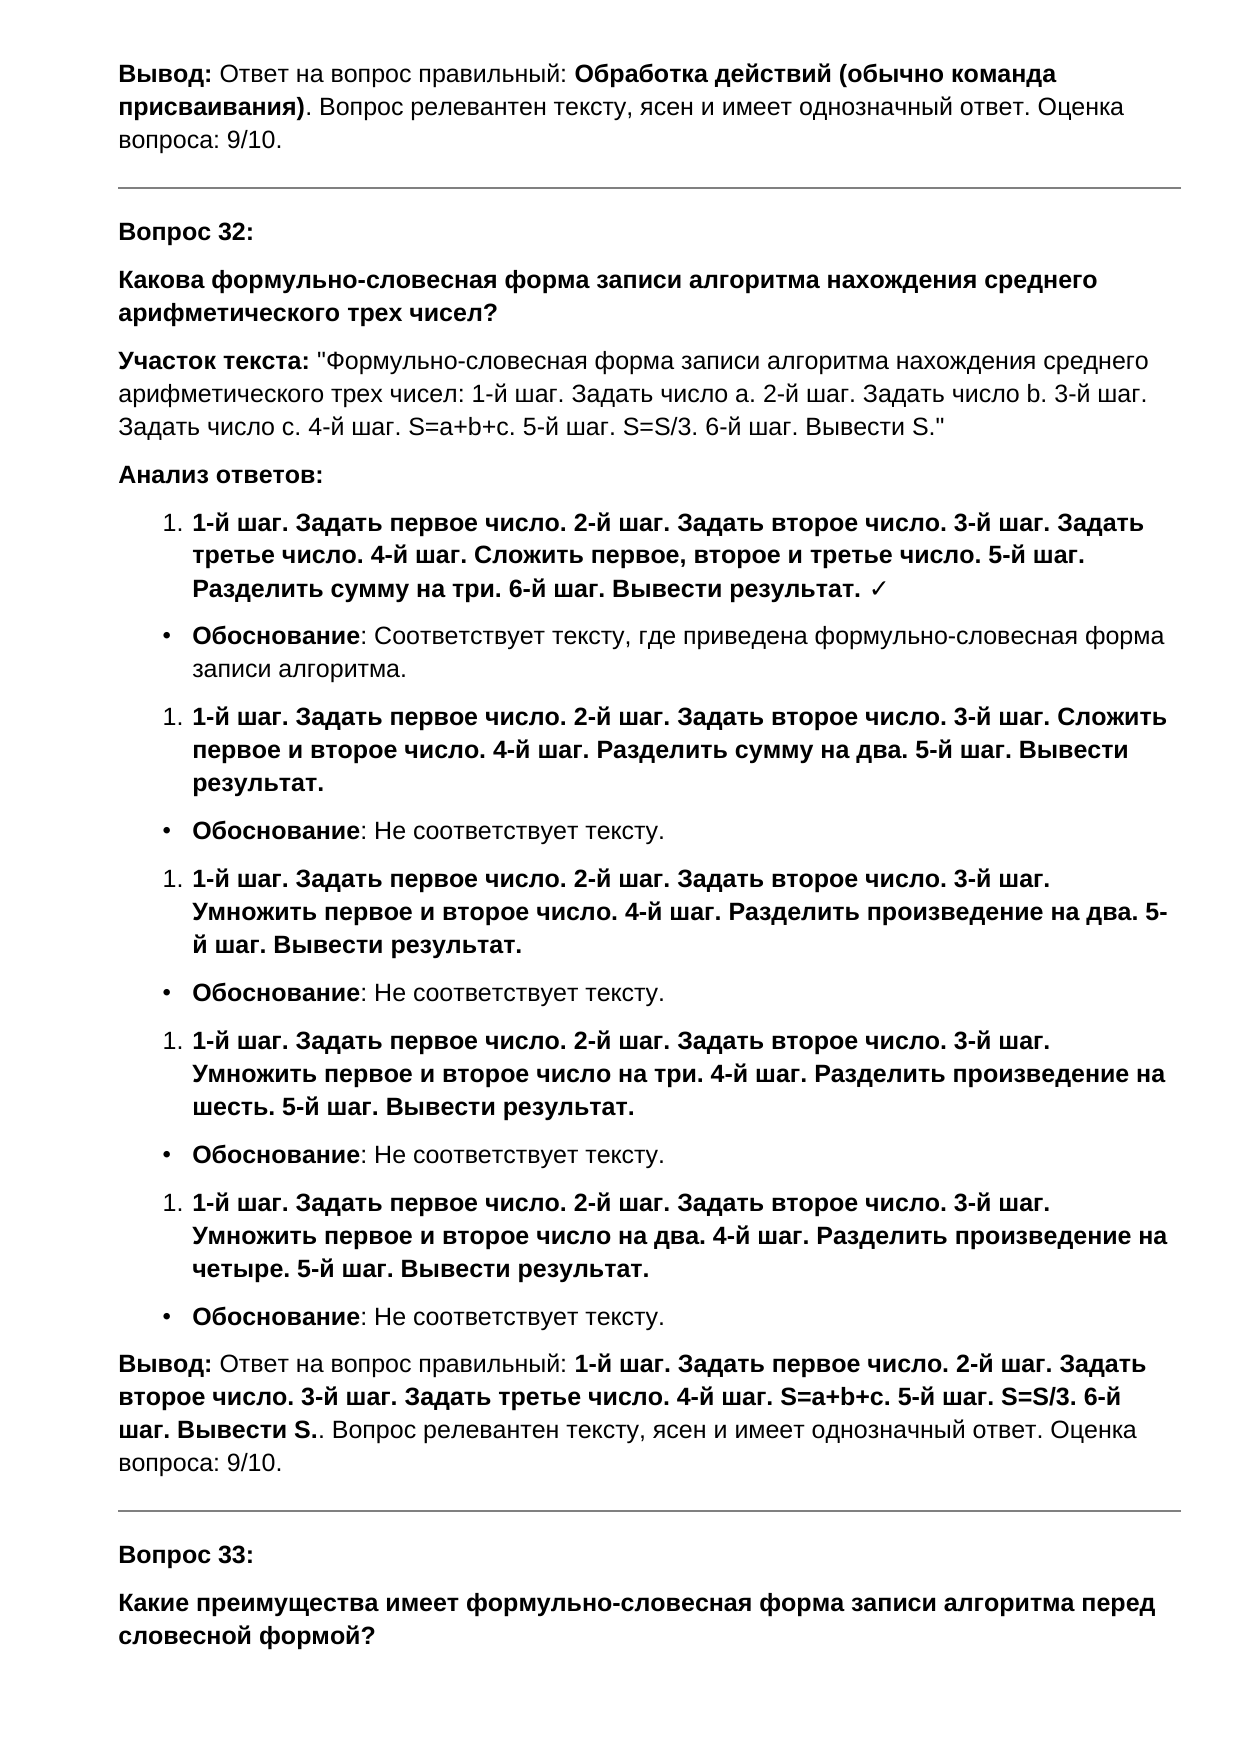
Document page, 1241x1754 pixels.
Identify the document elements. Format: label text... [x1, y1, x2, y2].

list Обоснование: Не соответствует тексту. [162, 978, 1181, 1007]
list Обоснование: Не соответствует тексту. [162, 1301, 1181, 1330]
list 1-й шаг. Задать первое число. 2-й шаг. Задать второе число. 3-й шаг. Умножить первое и второе число. 4-й шаг. Разделить произведение на два. 5-й шаг. Вывести результат. [162, 864, 1181, 959]
list 1-й шаг. Задать первое число. 2-й шаг. Задать второе число. 3-й шаг. Умножить первое и второе число на два. 4-й шаг. Разделить произведение на четыре. 5-й шаг. Вывести результат. [162, 1188, 1181, 1282]
list 1-й шаг. Задать первое число. 2-й шаг. Задать второе число. 3-й шаг. Умножить первое и второе число на три. 4-й шаг. Разделить произведение на шесть. 5-й шаг. Вывести результат. [162, 1026, 1181, 1121]
list 1-й шаг. Задать первое число. 2-й шаг. Задать второе число. 3-й шаг. Задать третье число. 4-й шаг. Сложить первое, второе и третье число. 5-й шаг. Разделить сумму на три. 6-й шаг. Вывести результат. ✓ [162, 507, 1181, 602]
text Вывод: Ответ на вопрос правильный: 1-й шаг. Задать первое число. 2-й шаг. Задать второе число. 3-й шаг. Задать третье число. 4-й шаг. S=a+b+c. 5-й шаг. S=S/3. 6-й шаг. Вывести S.. Вопрос релевантен тексту, ясен и имеет однозначный ответ. Оценка вопроса: 9/10. [118, 1349, 1181, 1477]
text Участок текста: "Формульно-словесная форма записи алгоритма нахождения среднего арифметического трех чисел: 1-й шаг. Задать число a. 2-й шаг. Задать число b. 3-й шаг. Задать число c. 4-й шаг. S=a+b+c. 5-й шаг. S=S/3. 6-й шаг. Вывести S." [118, 346, 1181, 441]
text Анализ ответов: [118, 460, 1181, 488]
list Обоснование: Не соответствует тексту. [162, 1140, 1181, 1168]
text Какие преимущества имеет формульно-словесная форма записи алгоритма перед словесной формой? [118, 1588, 1181, 1650]
list 1-й шаг. Задать первое число. 2-й шаг. Задать второе число. 3-й шаг. Сложить первое и второе число. 4-й шаг. Разделить сумму на два. 5-й шаг. Вывести результат. [162, 702, 1181, 797]
subtitle Вопрос 32: [118, 217, 1181, 246]
list Обоснование: Соответствует тексту, где приведена формульно-словесная форма записи алгоритма. [162, 621, 1181, 683]
text Какова формульно-словесная форма записи алгоритма нахождения среднего арифметического трех чисел? [118, 265, 1181, 327]
text Вывод: Ответ на вопрос правильный: Обработка действий (обычно команда присваивания). Вопрос релевантен тексту, ясен и имеет однозначный ответ. Оценка вопроса: 9/10. [118, 59, 1181, 154]
list Обоснование: Не соответствует тексту. [162, 816, 1181, 845]
subtitle Вопрос 33: [118, 1541, 1181, 1569]
